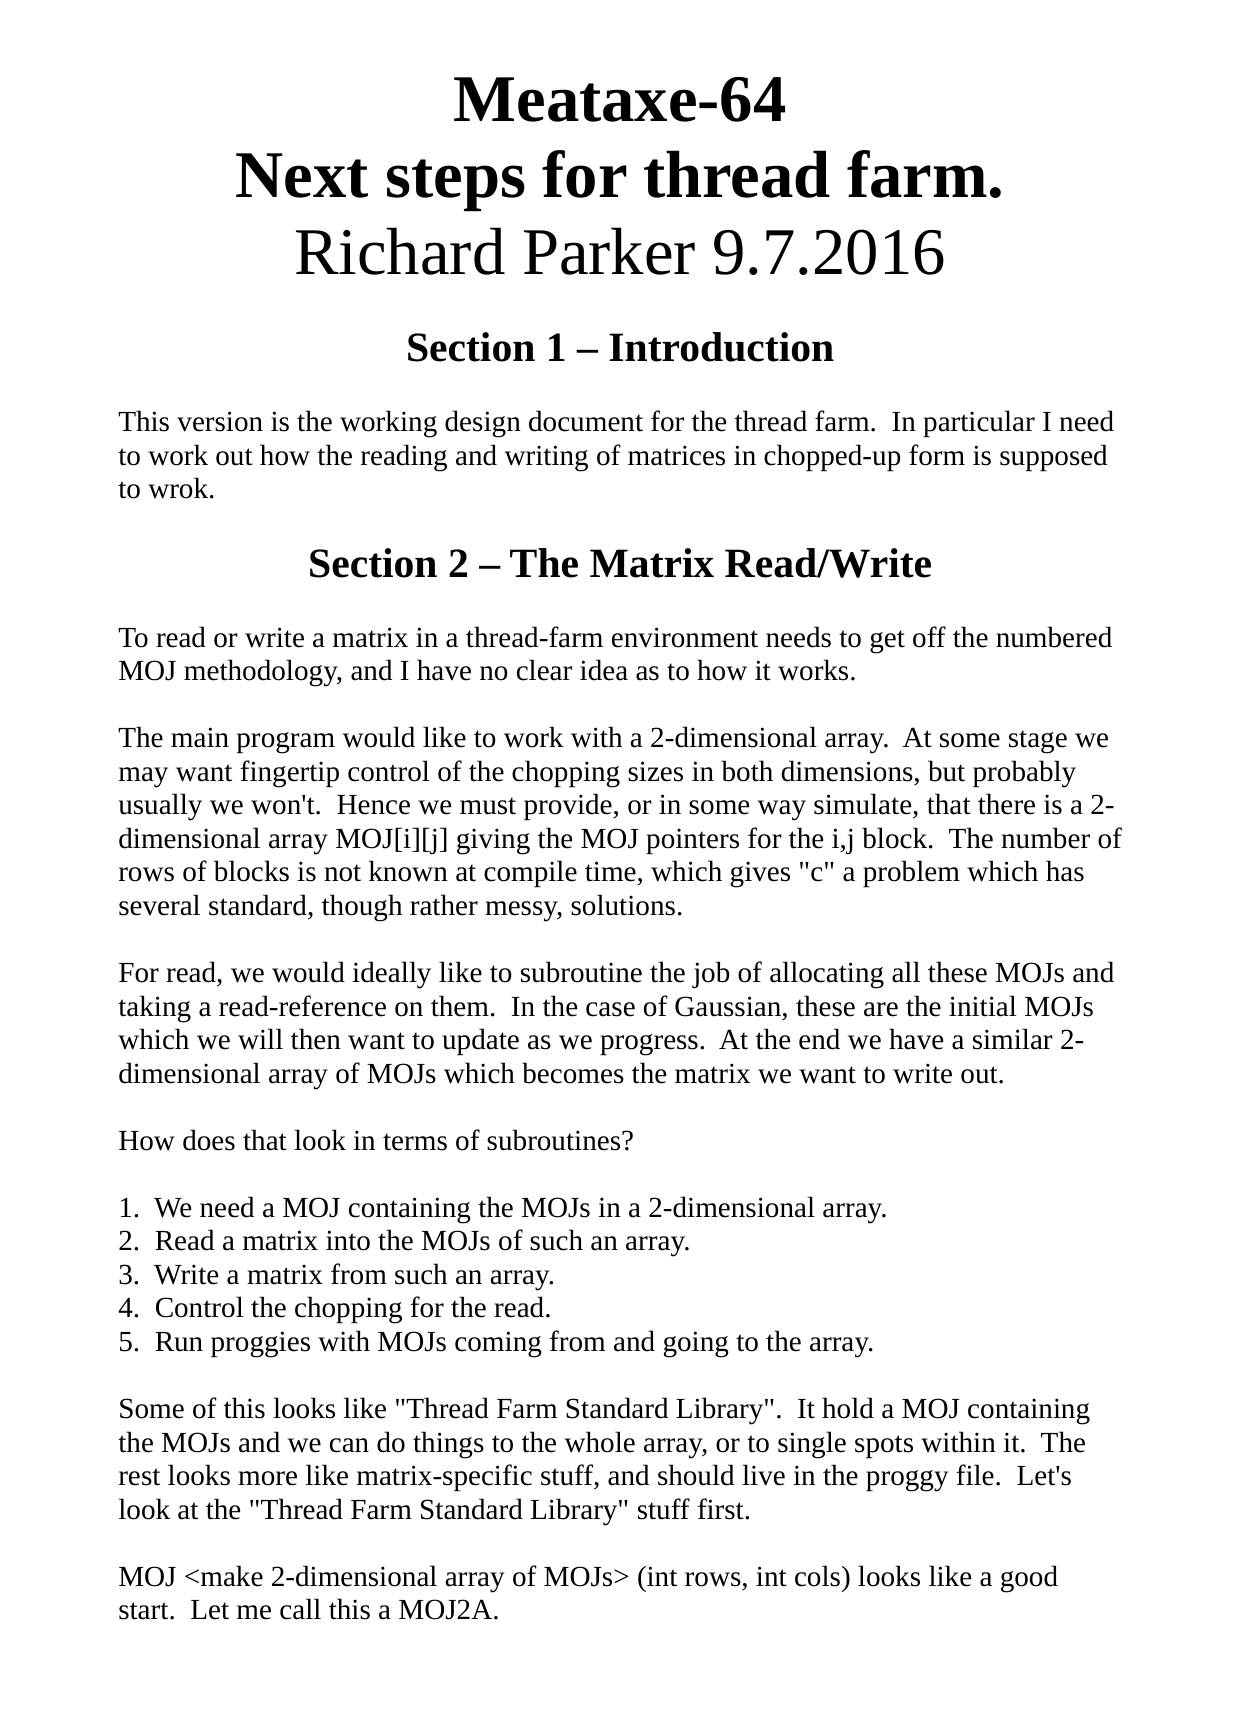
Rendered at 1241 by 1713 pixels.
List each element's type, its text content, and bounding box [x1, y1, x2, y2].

text For read, we would ideally like to subroutine the job of allocating all these MOJs and taking a read-reference on them. In the case of Gaussian, these are the initial MOJs which we will then want to update as we progress. At the end we have a similar 2-dimensional array of MOJs which becomes the matrix we want to write out. [118, 955, 1122, 1089]
text 4. Control the chopping for the read. [118, 1291, 1122, 1324]
text The main program would like to work with a 2-dimensional array. At some stage we may want fingertip control of the chopping sizes in both dimensions, but probably usually we won't. Hence we must provide, or in some way simulate, that there is a 2-dimensional array MOJ[i][j] giving the MOJ pointers for the i,j block. The number of rows of blocks is not known at compile time, which gives "c" a problem which has several standard, though rather messy, solutions. [118, 720, 1122, 922]
text 2. Read a matrix into the MOJs of such an array. [118, 1223, 1122, 1257]
text MOJ <make 2-dimensional array of MOJs> (int rows, int cols) looks like a good start. Let me call this a MOJ2A. [118, 1559, 1122, 1626]
text 3. Write a matrix from such an array. [118, 1257, 1122, 1291]
text Some of this looks like "Thread Farm Standard Library". It hold a MOJ containing the MOJs and we can do things to the whole array, or to single spots within it. The rest looks more like matrix-specific stuff, and should live in the proggy file. Let's look at the "Thread Farm Standard Library" stuff first. [118, 1391, 1122, 1525]
text Section 1 – Introduction [118, 323, 1122, 371]
text Next steps for thread farm. [118, 136, 1122, 212]
text 1. We need a MOJ containing the MOJs in a 2-dimensional array. [118, 1190, 1122, 1223]
text Section 2 – The Matrix Read/Write [118, 538, 1122, 586]
text 5. Run proggies with MOJs coming from and going to the array. [118, 1324, 1122, 1358]
text Richard Parker 9.7.2016 [118, 212, 1122, 289]
text Meataxe-64 [118, 59, 1122, 136]
text To read or write a matrix in a thread-farm environment needs to get off the numbered MOJ methodology, and I have no clear idea as to how it works. [118, 620, 1122, 687]
text This version is the working design document for the thread farm. In particular I need to work out how the reading and writing of matrices in chopped-up form is supposed to wrok. [118, 404, 1122, 505]
text How does that look in terms of subroutines? [118, 1123, 1122, 1156]
